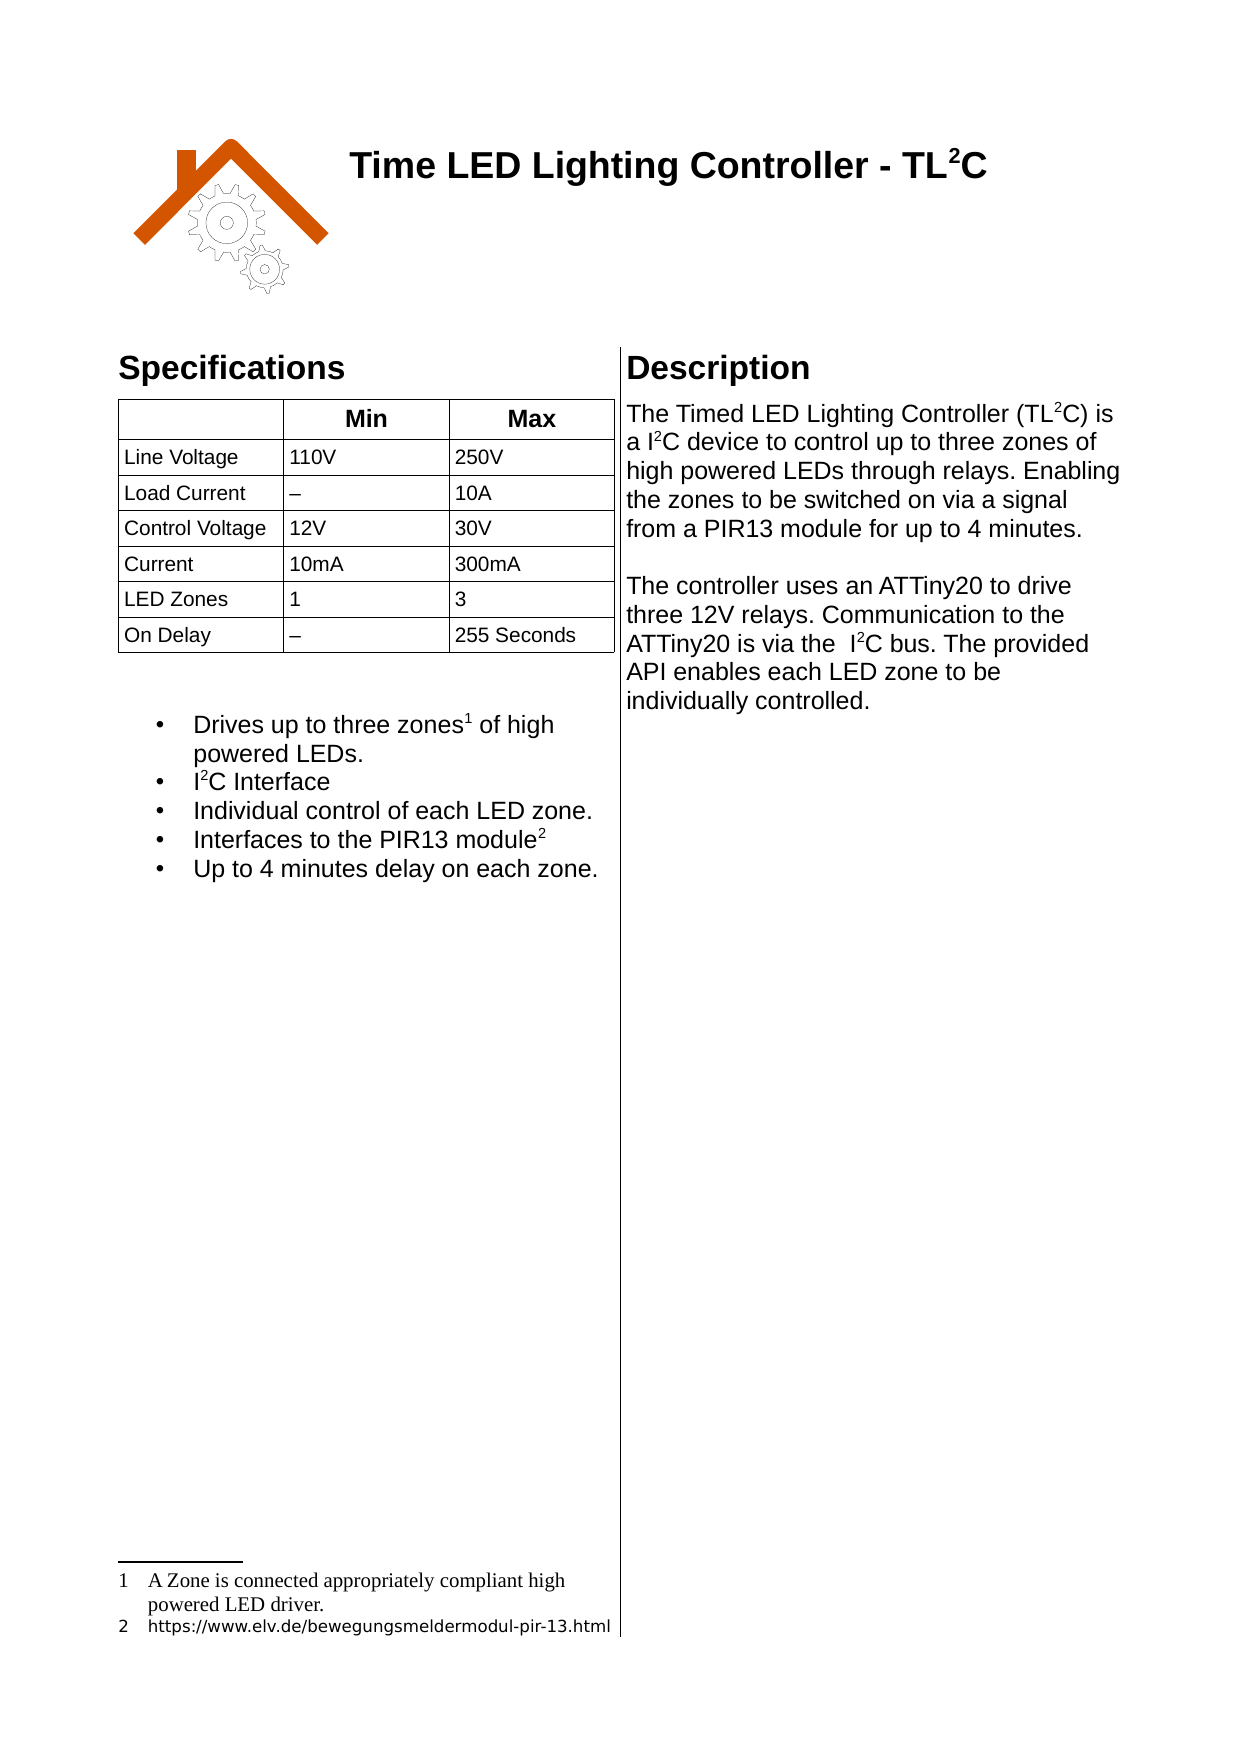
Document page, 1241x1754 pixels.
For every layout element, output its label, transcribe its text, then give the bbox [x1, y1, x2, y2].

table_cell 10mA [284, 547, 449, 581]
table_cell Line Voltage [119, 440, 283, 474]
table_cell – [284, 618, 449, 652]
table_cell 30V [450, 511, 614, 546]
table_header [119, 400, 283, 439]
subtitle Description [626, 347, 1122, 386]
table_header Min [284, 400, 449, 439]
list Drives up to three zones of high powered LEDs. [156, 710, 614, 767]
subtitle Specifications [118, 347, 614, 386]
table_header Max [450, 400, 614, 439]
table_cell 250V [450, 440, 614, 474]
list I2C Interface [156, 767, 614, 796]
table_cell Current [119, 547, 283, 581]
table_cell – [284, 476, 449, 510]
list A Zone is connected appropriately compliant high powered LED driver. [118, 1568, 614, 1616]
list Interfaces to the PIR13 module [156, 825, 614, 854]
list Individual control of each LED zone. [156, 796, 614, 825]
table_cell LED Zones [119, 582, 283, 617]
table_cell On Delay [119, 618, 283, 652]
table_cell 3 [450, 582, 614, 617]
list Up to 4 minutes delay on each zone. [156, 854, 614, 883]
list https://www.elv.de/bewegungsmeldermodul-pir-13.html [118, 1616, 614, 1636]
table_cell Control Voltage [119, 511, 283, 546]
table_cell 1 [284, 582, 449, 617]
table_cell 10A [450, 476, 614, 510]
table_cell 110V [284, 440, 449, 474]
table_cell 12V [284, 511, 449, 546]
table_cell Load Current [119, 476, 283, 510]
table_cell 255 Seconds [450, 618, 614, 652]
table_cell 300mA [450, 547, 614, 581]
subtitle Time LED Lighting Controller - TL2C [336, 143, 1122, 186]
text The controller uses an ATTiny20 to drive three 12V relays. Communication to the ATTiny20 is via the I2C bus. The provided API enables each LED zone to be individually controlled. [626, 571, 1122, 715]
text The Timed LED Lighting Controller (TL2C) is a I2C device to control up to three zones of high powered LEDs through relays. Enabling the zones to be switched on via a signal from a PIR13 module for up to 4 minutes. [626, 399, 1122, 542]
